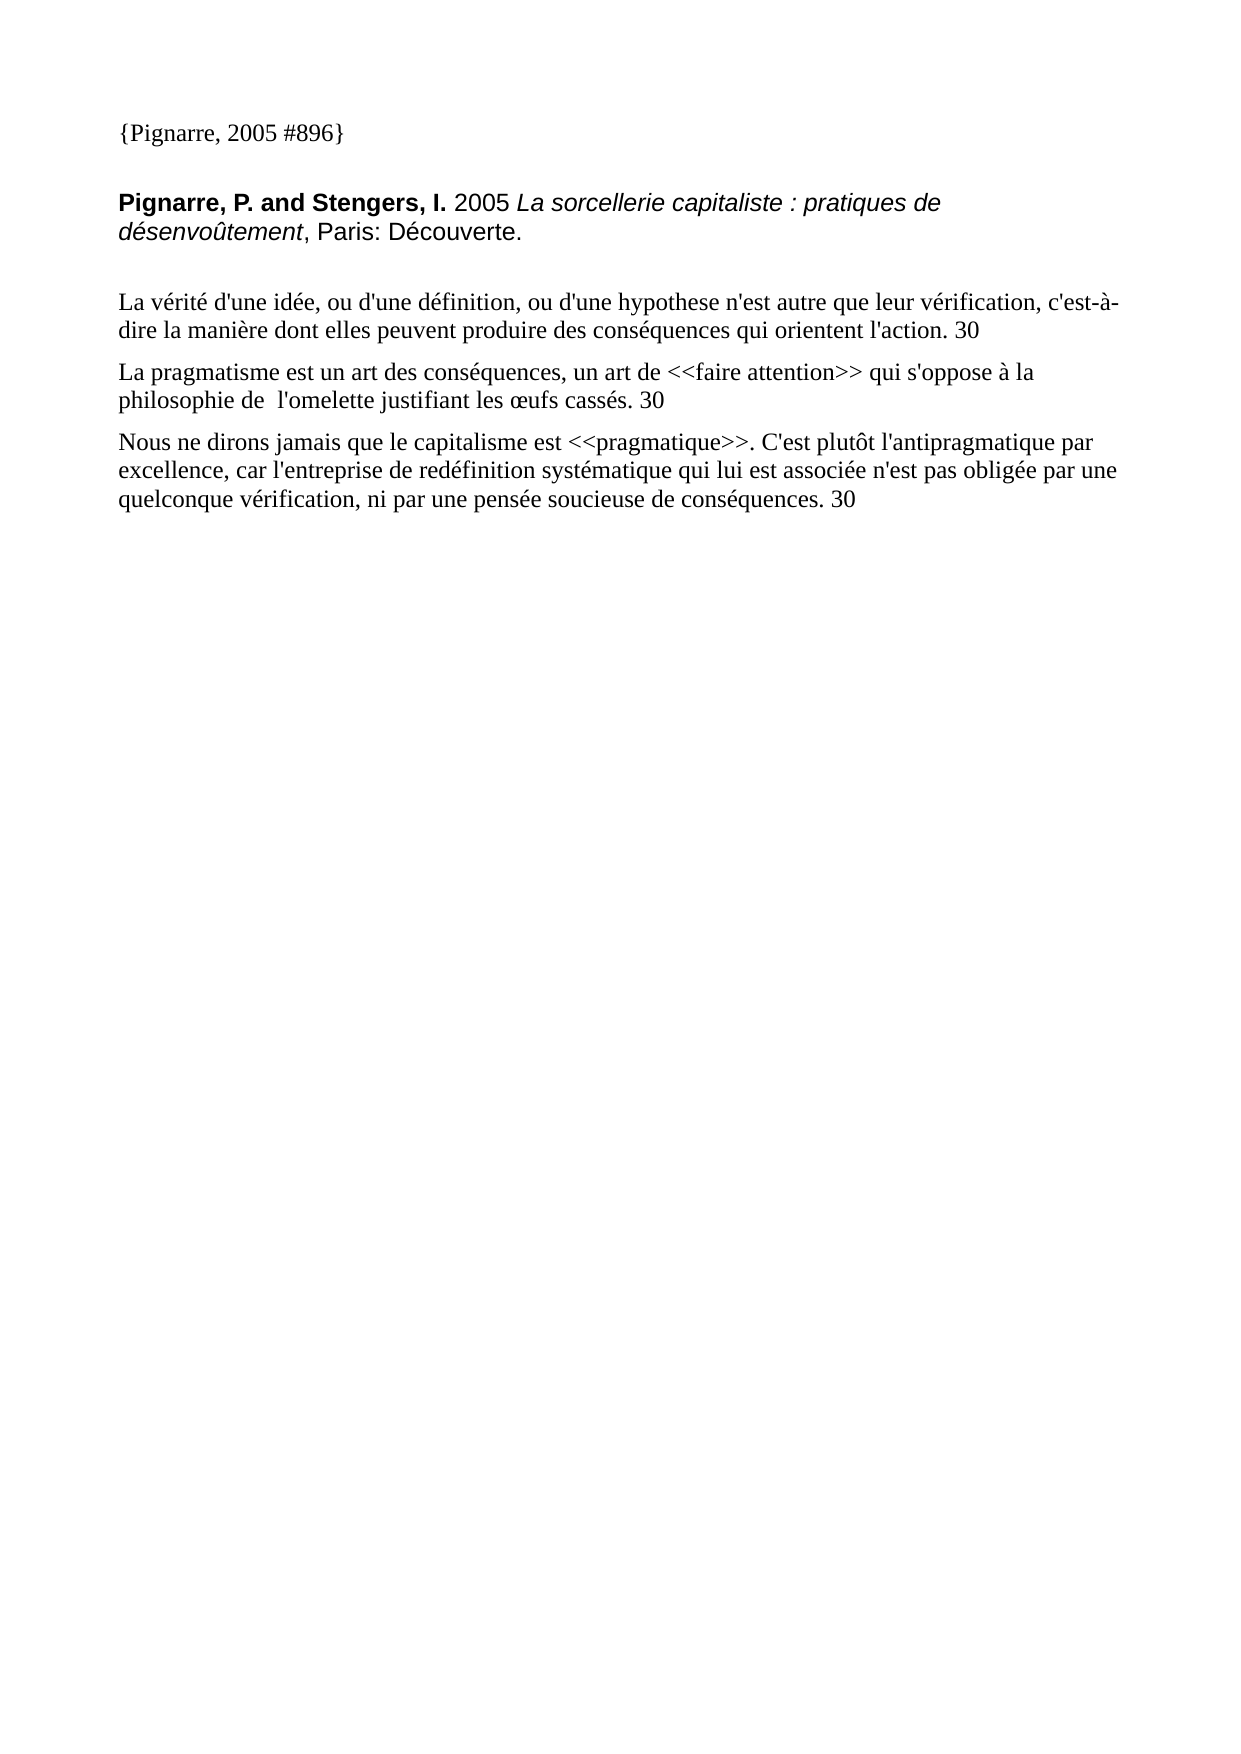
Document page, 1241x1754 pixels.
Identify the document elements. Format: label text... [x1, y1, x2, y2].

text Pignarre, P. and Stengers, I. 2005 La sorcellerie capitaliste : pratiques de désenvoûtement, Paris: Découverte. [118, 188, 1122, 246]
text La vérité d'une idée, ou d'une définition, ou d'une hypothese n'est autre que leur vérification, c'est-à-dire la manière dont elles peuvent produire des conséquences qui orientent l'action. 30 [118, 287, 1122, 344]
text La pragmatisme est un art des conséquences, un art de <<faire attention>> qui s'oppose à la philosophie de l'omelette justifiant les œufs cassés. 30 [118, 357, 1122, 414]
text Nous ne dirons jamais que le capitalisme est <<pragmatique>>. C'est plutôt l'antipragmatique par excellence, car l'entreprise de redéfinition systématique qui lui est associée n'est pas obligée par une quelconque vérification, ni par une pensée soucieuse de conséquences. 30 [118, 427, 1122, 513]
text {Pignarre, 2005 #896} [118, 118, 1122, 147]
